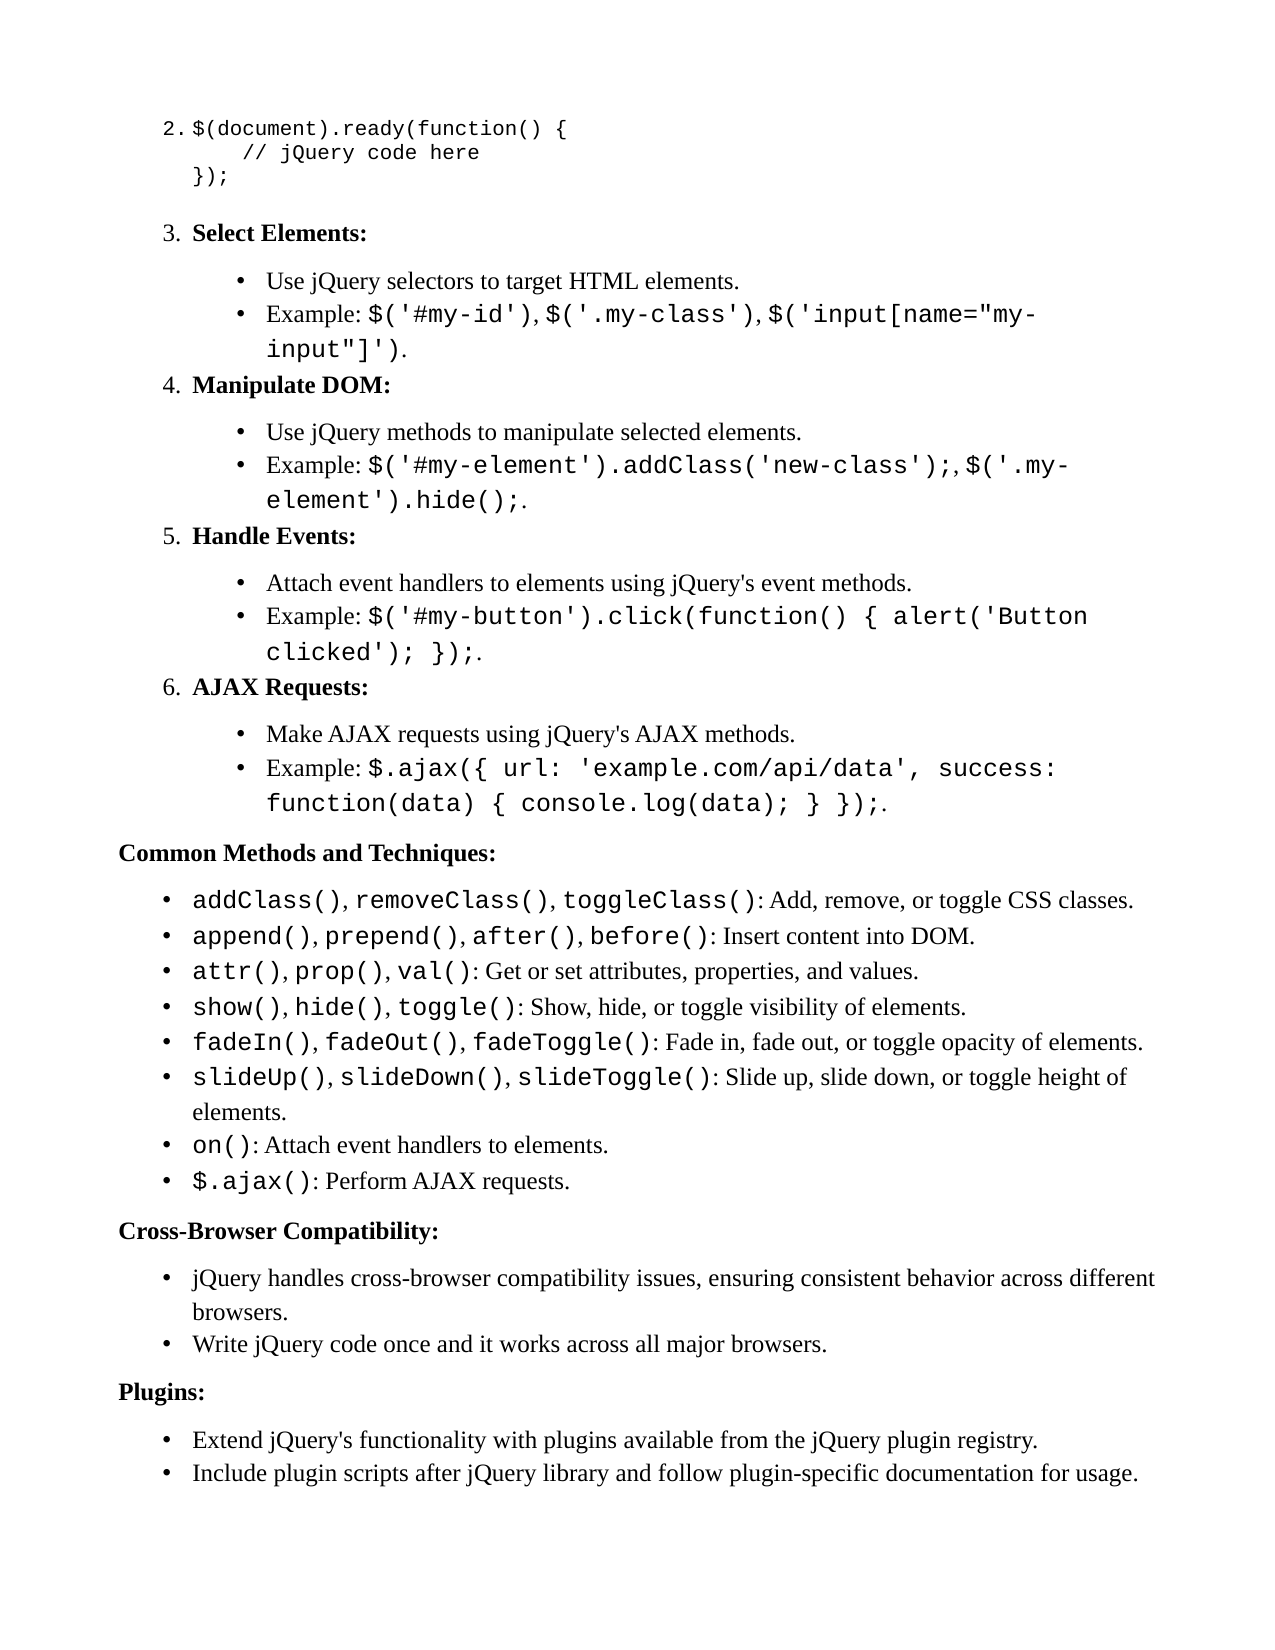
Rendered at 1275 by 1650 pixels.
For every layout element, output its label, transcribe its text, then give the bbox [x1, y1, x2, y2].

list }); [162, 165, 1157, 189]
list Example: $('#my-id'), $('.my-class'), $('input[name="my-input"]'). [236, 299, 1157, 365]
list Example: $('#my-button').click(function() { alert('Button clicked'); });. [236, 601, 1157, 667]
list addClass(), removeClass(), toggleClass(): Add, remove, or toggle CSS classes. [162, 885, 1157, 916]
list $.ajax(): Perform AJAX requests. [162, 1166, 1157, 1197]
list Handle Events: [162, 521, 1157, 549]
list Write jQuery code once and it works across all major browsers. [162, 1329, 1157, 1358]
list Select Elements: [162, 218, 1157, 247]
list attr(), prop(), val(): Get or set attributes, properties, and values. [162, 956, 1157, 987]
list show(), hide(), toggle(): Show, hide, or toggle visibility of elements. [162, 992, 1157, 1022]
list fadeIn(), fadeOut(), fadeToggle(): Fade in, fade out, or toggle opacity of elements. [162, 1027, 1157, 1058]
list Extend jQuery's functionality with plugins available from the jQuery plugin registry. [162, 1425, 1157, 1453]
list on(): Attach event handlers to elements. [162, 1131, 1157, 1161]
text Cross-Browser Compatibility: [118, 1216, 1157, 1245]
list // jQuery code here [162, 142, 1157, 165]
list $(document).ready(function() { [162, 118, 1157, 142]
list AJAX Requests: [162, 672, 1157, 701]
list jQuery handles cross-browser compatibility issues, ensuring consistent behavior across different browsers. [162, 1263, 1157, 1325]
list Attach event handlers to elements using jQuery's event methods. [236, 568, 1157, 597]
list Use jQuery selectors to target HTML elements. [236, 266, 1157, 295]
list Make AJAX requests using jQuery's AJAX methods. [236, 719, 1157, 748]
text Common Methods and Techniques: [118, 838, 1157, 866]
list Example: $.ajax({ url: 'example.com/api/data', success: function(data) { console.log(data); } });. [236, 753, 1157, 818]
text Plugins: [118, 1377, 1157, 1406]
list append(), prepend(), after(), before(): Insert content into DOM. [162, 921, 1157, 952]
list slideUp(), slideDown(), slideToggle(): Slide up, slide down, or toggle height of elements. [162, 1062, 1157, 1126]
list Use jQuery methods to manipulate selected elements. [236, 417, 1157, 446]
list Example: $('#my-element').addClass('new-class');, $('.my-element').hide();. [236, 450, 1157, 516]
list Include plugin scripts after jQuery library and follow plugin-specific documentation for usage. [162, 1458, 1157, 1487]
list Manipulate DOM: [162, 370, 1157, 398]
